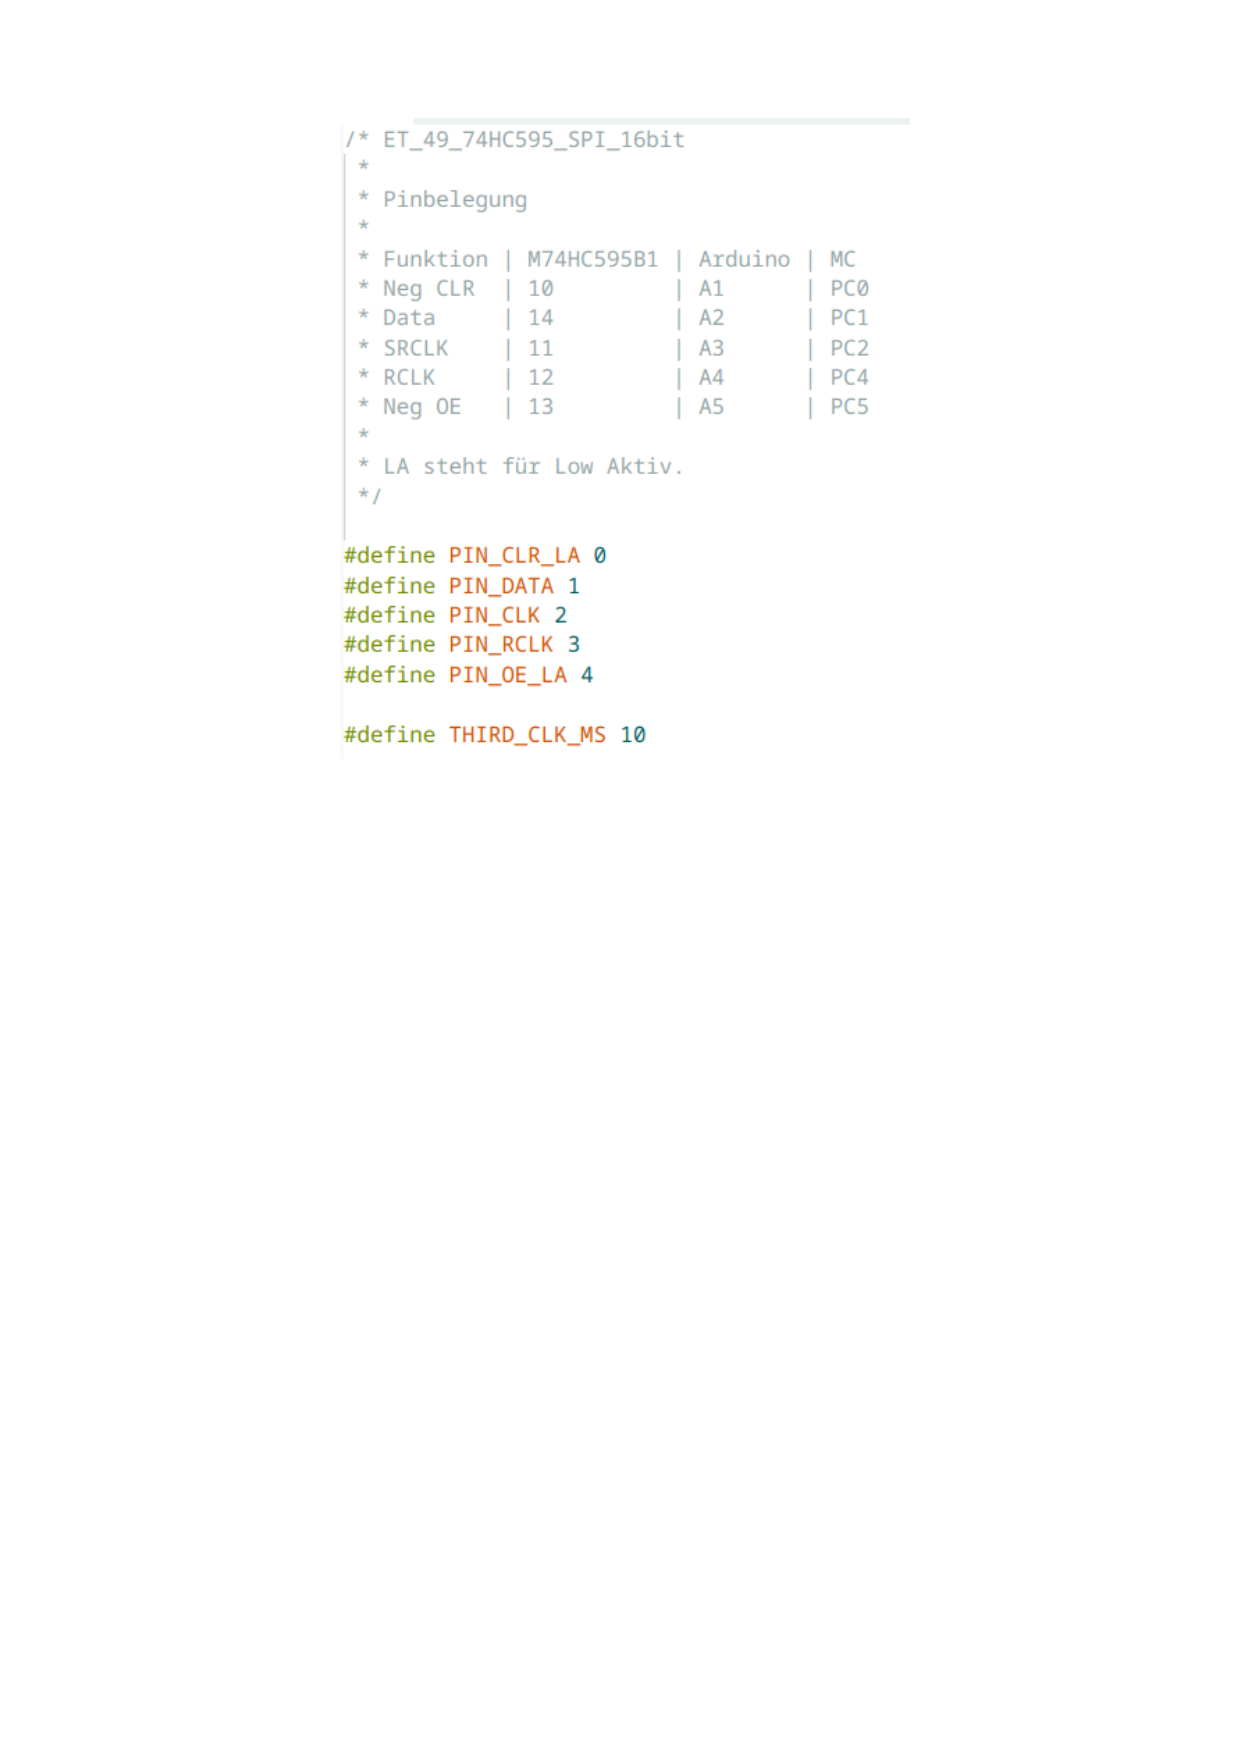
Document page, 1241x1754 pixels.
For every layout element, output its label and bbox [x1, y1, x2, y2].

picture [330, 118, 910, 759]
